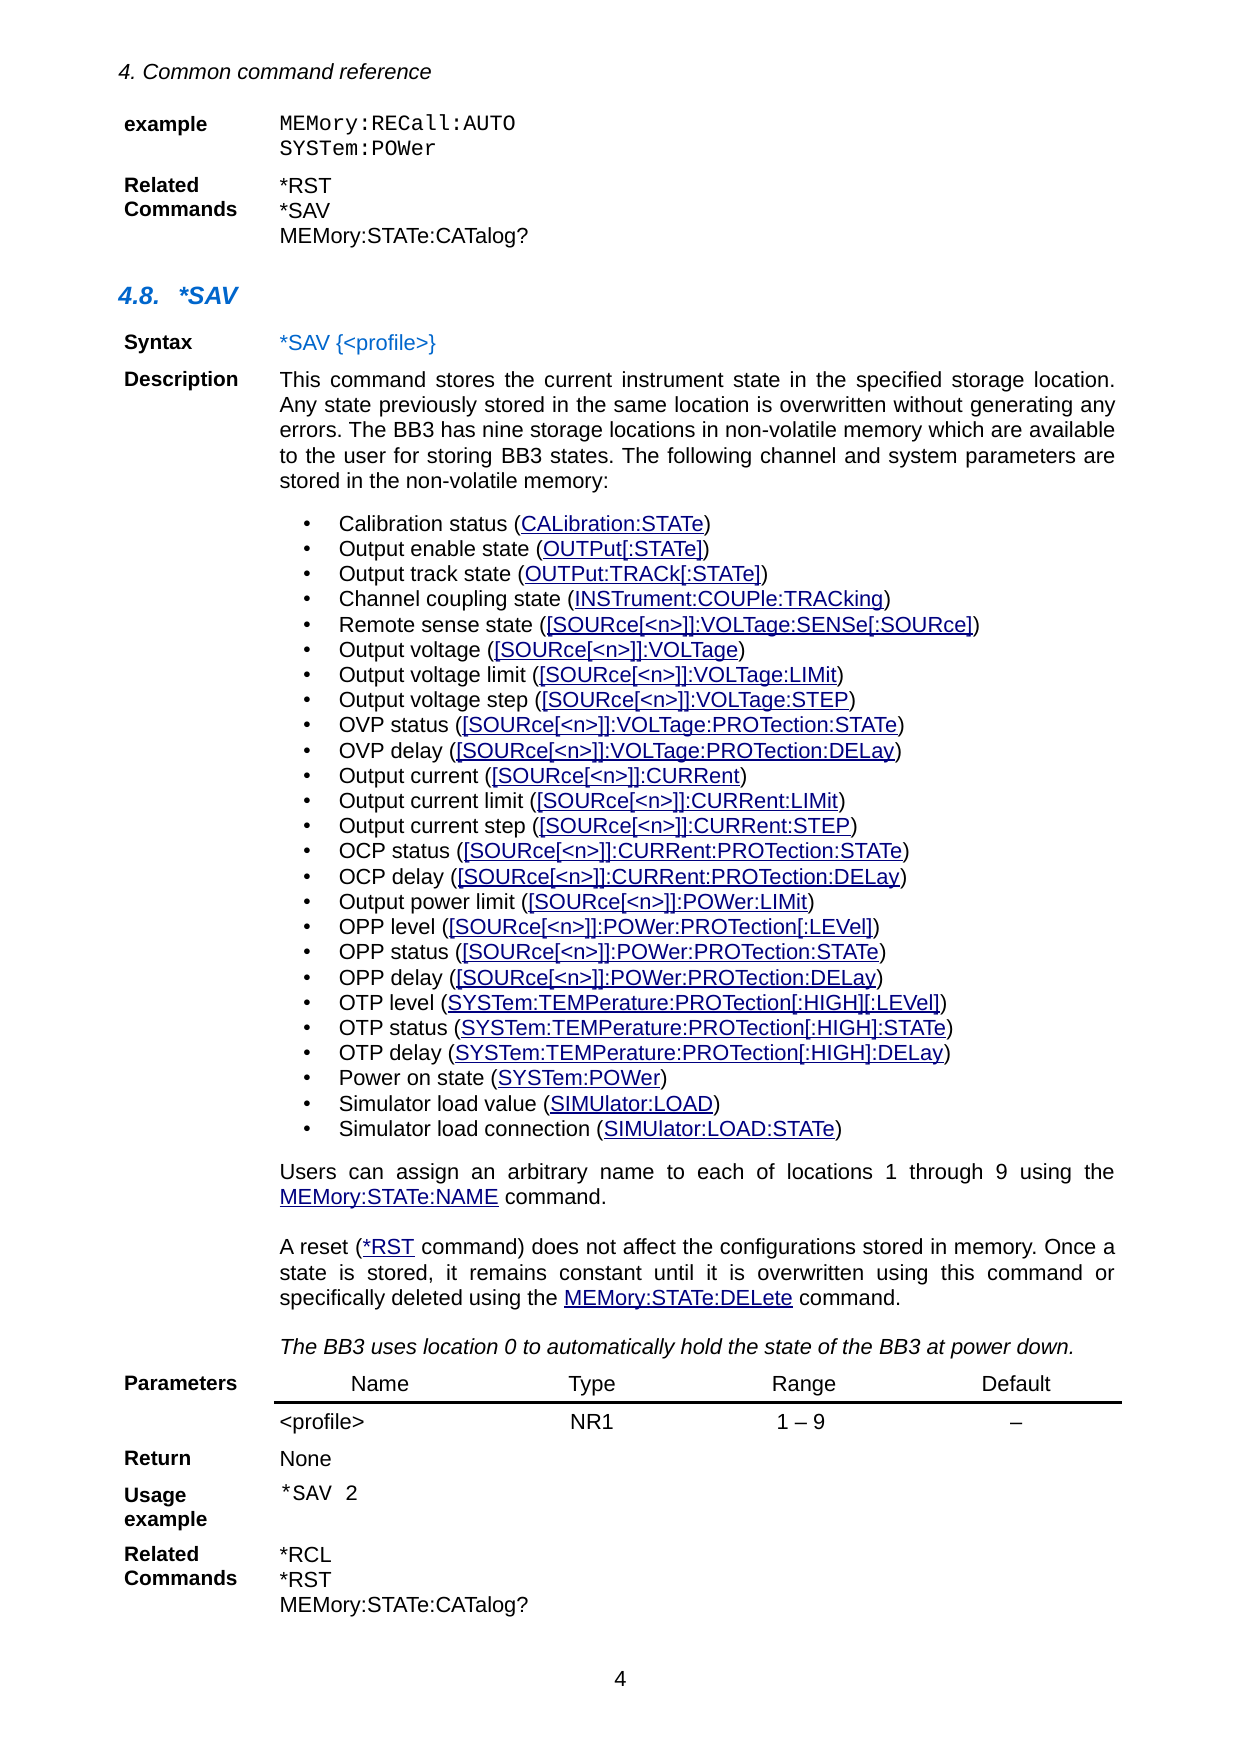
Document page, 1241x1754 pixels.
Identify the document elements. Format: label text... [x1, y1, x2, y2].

table_cell Description [118, 361, 274, 1365]
subtitle *SAV [118, 281, 1122, 310]
table_cell Range [698, 1365, 910, 1401]
table_cell Parameters [118, 1365, 274, 1440]
table_cell MEMory:RECall:AUTO SYSTem:POWer [274, 106, 1122, 167]
table_cell Name [274, 1365, 486, 1401]
table_cell NR1 [486, 1404, 698, 1440]
table_cell *SAV 2 [274, 1477, 1122, 1536]
table_cell <profile> [274, 1404, 486, 1440]
table_cell Usage example [118, 1477, 274, 1536]
table_cell example [118, 106, 274, 167]
table_cell Type [486, 1365, 698, 1401]
table_cell None [274, 1440, 1122, 1477]
table_cell – [910, 1404, 1122, 1440]
table_cell Return [118, 1440, 274, 1477]
table_header Syntax [118, 325, 274, 361]
table_cell Related Commands [118, 167, 274, 254]
table_cell *RCL *RST MEMory:STATe:CATalog? [274, 1536, 1122, 1623]
table_cell This command stores the current instrument state in the specified storage location. Any state previously stored in the same location is overwritten without generating any errors. The BB3 has nine storage locations in non-volatile memory which are available to the user for storing BB3 states. The following channel and system parameters are stored in the non-volatile memory: Calibration status (CALibration:STATe) Output enable state (OUTPut[:STATe]) Output track state (OUTPut:TRACk[:STATe]) Channel coupling state (INSTrument:COUPle:TRACking) Remote sense state ([SOURce[<n>]]:VOLTage:SENSe[:SOURce]) Output voltage ([SOURce[<n>]]:VOLTage) Output voltage limit ([SOURce[<n>]]:VOLTage:LIMit) Output voltage step ([SOURce[<n>]]:VOLTage:STEP) OVP status ([SOURce[<n>]]:VOLTage:PROTection:STATe) OVP delay ([SOURce[<n>]]:VOLTage:PROTection:DELay) Output current ([SOURce[<n>]]:CURRent) Output current limit ([SOURce[<n>]]:CURRent:LIMit) Output current step ([SOURce[<n>]]:CURRent:STEP) OCP status ([SOURce[<n>]]:CURRent:PROTection:STATe) OCP delay ([SOURce[<n>]]:CURRent:PROTection:DELay) Output power limit ([SOURce[<n>]]:POWer:LIMit) OPP level ([SOURce[<n>]]:POWer:PROTection[:LEVel]) OPP status ([SOURce[<n>]]:POWer:PROTection:STATe) OPP delay ([SOURce[<n>]]:POWer:PROTection:DELay) OTP level (SYSTem:TEMPerature:PROTection[:HIGH][:LEVel]) OTP status (SYSTem:TEMPerature:PROTection[:HIGH]:STATe) OTP delay (SYSTem:TEMPerature:PROTection[:HIGH]:DELay) Power on state (SYSTem:POWer) Simulator load value (SIMUlator:LOAD) Simulator load connection (SIMUlator:LOAD:STATe) Users can assign an arbitrary name to each of locations 1 through 9 using the MEMory:STATe:NAME command. A reset (*RST command) does not affect the configurations stored in memory. Once a state is stored, it remains constant until it is overwritten using this command or specifically deleted using the MEMory:STATe:DELete command. The BB3 uses location 0 to automatically hold the state of the BB3 at power down. [274, 361, 1122, 1365]
table_cell *RST *SAV MEMory:STATe:CATalog? [274, 167, 1122, 254]
table_cell 1 – 9 [698, 1404, 910, 1440]
table_cell Default [910, 1365, 1122, 1401]
table_header *SAV {<profile>} [274, 325, 1122, 361]
table_cell Related Commands [118, 1536, 274, 1623]
